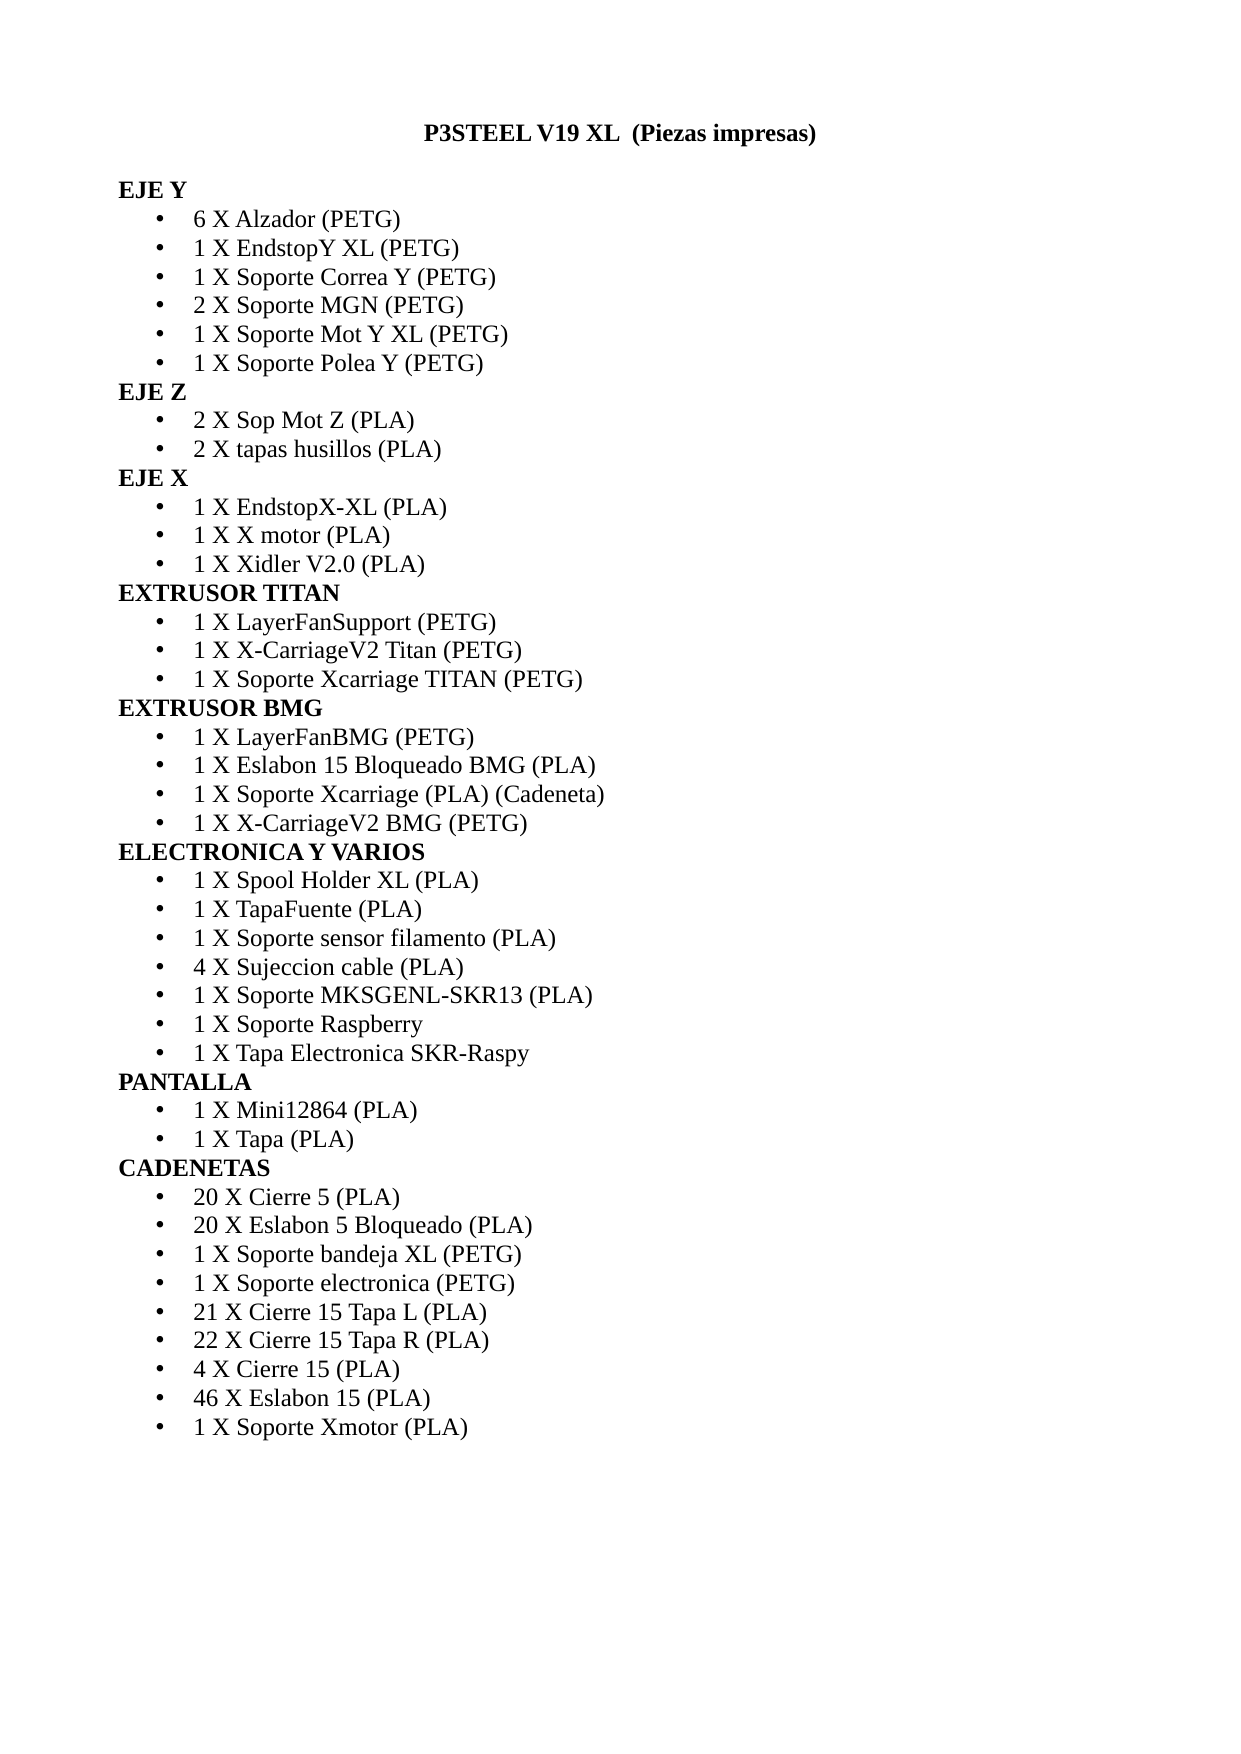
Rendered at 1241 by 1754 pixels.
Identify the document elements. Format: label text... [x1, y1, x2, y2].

list 1 X Mini12864 (PLA) [156, 1096, 1122, 1124]
list 46 X Eslabon 15 (PLA) [156, 1383, 1122, 1412]
list 22 X Cierre 15 Tapa R (PLA) [156, 1326, 1122, 1354]
list 1 X LayerFanSupport (PETG) [156, 607, 1122, 636]
list 1 X Soporte bandeja XL (PETG) [156, 1239, 1122, 1268]
list 2 X Soporte MGN (PETG) [156, 291, 1122, 319]
list 1 X X-CarriageV2 Titan (PETG) [156, 636, 1122, 664]
text ELECTRONICA Y VARIOS [118, 837, 1122, 866]
list 21 X Cierre 15 Tapa L (PLA) [156, 1297, 1122, 1326]
text EJE Z [118, 377, 1122, 406]
list 1 X Soporte Correa Y (PETG) [156, 262, 1122, 291]
list 1 X Soporte Polea Y (PETG) [156, 348, 1122, 377]
list 1 X EndstopY XL (PETG) [156, 233, 1122, 262]
list 1 X Soporte Raspberry [156, 1009, 1122, 1038]
text P3STEEL V19 XL (Piezas impresas) [118, 118, 1122, 147]
list 4 X Cierre 15 (PLA) [156, 1354, 1122, 1383]
list 1 X Soporte electronica (PETG) [156, 1268, 1122, 1297]
list 1 X Soporte Xcarriage (PLA) (Cadeneta) [156, 779, 1122, 808]
list 1 X Soporte Xmotor (PLA) [156, 1412, 1122, 1441]
list 1 X TapaFuente (PLA) [156, 894, 1122, 923]
list 1 X Eslabon 15 Bloqueado BMG (PLA) [156, 751, 1122, 779]
list 1 X Soporte MKSGENL-SKR13 (PLA) [156, 981, 1122, 1009]
text EJE Y [118, 176, 1122, 204]
list 1 X Spool Holder XL (PLA) [156, 866, 1122, 894]
list 1 X Soporte Mot Y XL (PETG) [156, 319, 1122, 348]
list 1 X X-CarriageV2 BMG (PETG) [156, 808, 1122, 837]
list 1 X Tapa Electronica SKR-Raspy [156, 1038, 1122, 1067]
text EJE X [118, 463, 1122, 492]
list 1 X Soporte sensor filamento (PLA) [156, 923, 1122, 952]
list 1 X EndstopX-XL (PLA) [156, 492, 1122, 521]
list 2 X Sop Mot Z (PLA) [156, 406, 1122, 434]
list 4 X Sujeccion cable (PLA) [156, 952, 1122, 981]
list 6 X Alzador (PETG) [156, 204, 1122, 233]
list 1 X Xidler V2.0 (PLA) [156, 549, 1122, 578]
list 20 X Cierre 5 (PLA) [156, 1182, 1122, 1211]
list 1 X LayerFanBMG (PETG) [156, 722, 1122, 751]
list 1 X Soporte Xcarriage TITAN (PETG) [156, 664, 1122, 693]
list 20 X Eslabon 5 Bloqueado (PLA) [156, 1211, 1122, 1239]
list 2 X tapas husillos (PLA) [156, 434, 1122, 463]
text EXTRUSOR TITAN [118, 578, 1122, 607]
text EXTRUSOR BMG [118, 693, 1122, 722]
list 1 X Tapa (PLA) [156, 1124, 1122, 1153]
text CADENETAS [118, 1153, 1122, 1182]
text PANTALLA [118, 1067, 1122, 1096]
list 1 X X motor (PLA) [156, 521, 1122, 549]
